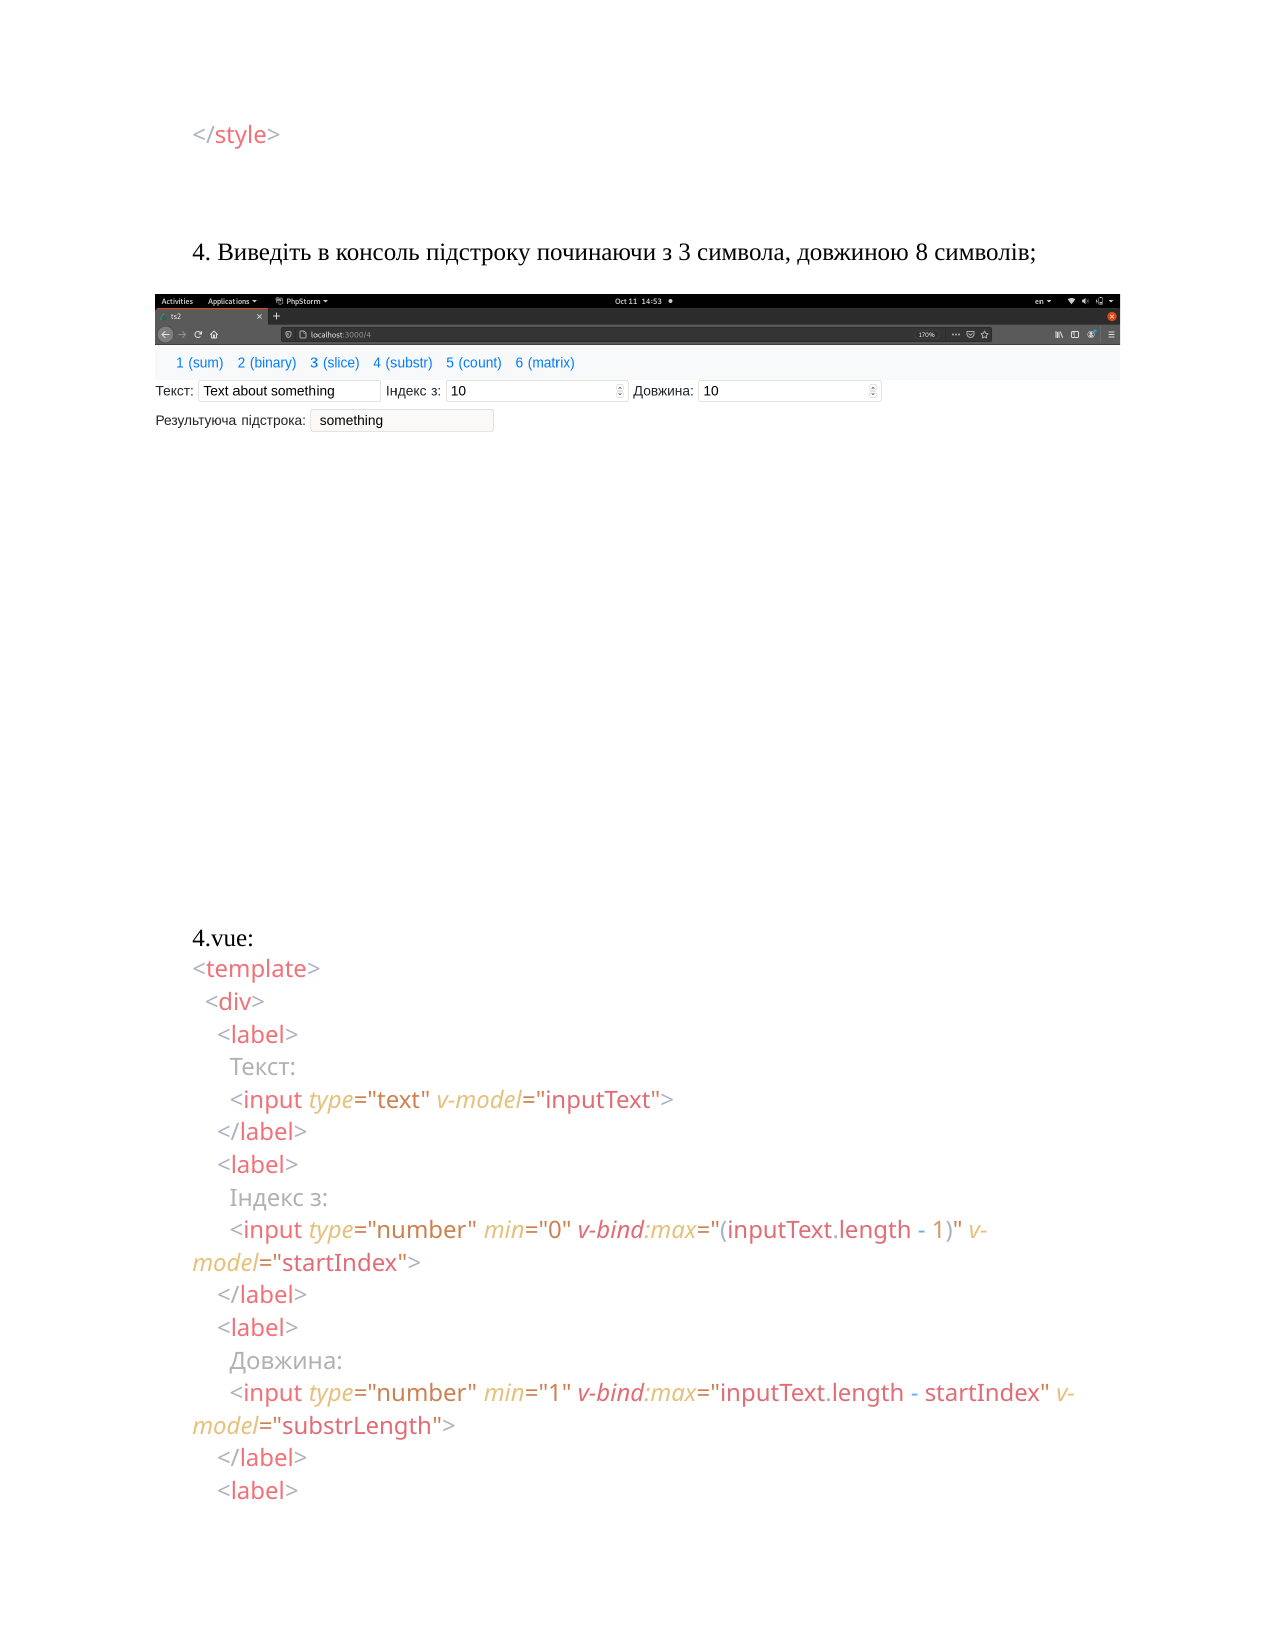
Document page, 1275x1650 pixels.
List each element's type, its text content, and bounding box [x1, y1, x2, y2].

text 4.vue: [192, 923, 1157, 952]
text <template> <div> <label> Текст: <input type="text" v-model="inputText"> </label> <label> Індекс з: <input type="number" min="0" v-bind:max="(inputText.length - 1)" v-model="startIndex"> </label> <label> Довжина: <input type="number" min="1" v-bind:max="inputText.length - startIndex" v-model="substrLength"> </label> <label> [192, 952, 1157, 1506]
picture [155, 294, 1121, 838]
text 4. Виведіть в консоль підстроку починаючи з 3 символа, довжиною 8 символів; [192, 237, 1157, 266]
text </style> [192, 118, 1157, 179]
